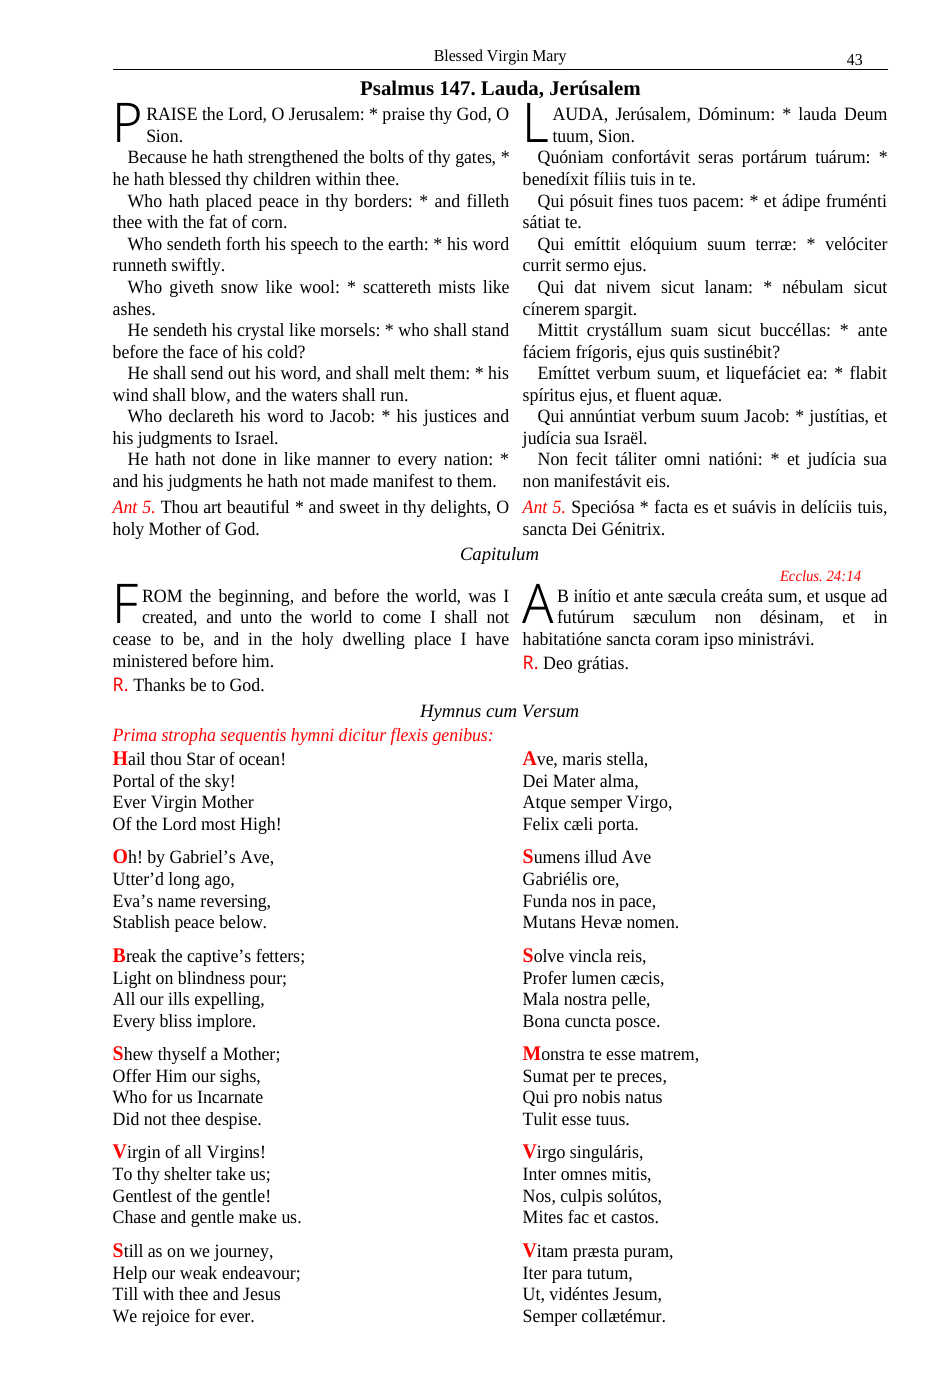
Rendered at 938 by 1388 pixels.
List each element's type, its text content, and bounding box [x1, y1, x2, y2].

table_cell [113, 1130, 516, 1139]
table_header PRAISE the Lord, O Jerusalem: * praise thy God, O Sion. [113, 103, 516, 146]
table_cell [516, 1228, 888, 1237]
text Capitulum [112, 542, 888, 564]
table_cell Break the captive’s fetters; Light on blindness pour; All our ills expelling, Every bliss implore. [113, 943, 516, 1031]
table_header LAUDA, Jerúsalem, Dóminum: * lauda Deum tuum, Sion. [516, 103, 888, 146]
table_cell Virgo singuláris, Inter omnes mitis, Nos, culpis solútos, Mites fac et castos. [516, 1139, 888, 1228]
table_cell [516, 933, 888, 942]
text Prima stropha sequentis hymni dicitur flexis genibus: [112, 724, 888, 746]
table_cell Because he hath strengthened the bolts of thy gates, * he hath blessed thy children within thee. [113, 146, 516, 189]
table_cell Oh! by Gabriel’s Ave, Utter’d long ago, Eva’s name reversing, Stablish peace below. [113, 844, 516, 933]
table_cell Mittit crystállum suam sicut buccéllas: * ante fáciem frígoris, ejus quis sustinébit? [516, 319, 888, 362]
table_cell He shall send out his word, and shall melt them: * his wind shall blow, and the waters shall run. [113, 362, 516, 405]
table_cell Quóniam confortávit seras portárum tuárum: * benedíxit fíliis tuis in te. [516, 146, 888, 189]
table_cell Non fecit táliter omni natióni: * et judícia sua non manifestávit eis. [516, 448, 888, 491]
table_cell [113, 1031, 516, 1041]
table_cell [113, 1228, 516, 1237]
table_header Hail thou Star of ocean! Portal of the sky! Ever Virgin Mother Of the Lord most High! [113, 746, 516, 834]
table_cell [516, 1130, 888, 1139]
table_cell [113, 835, 516, 844]
table_cell Who declareth his word to Jacob: * his justices and his judgments to Israel. [113, 405, 516, 448]
table_cell [516, 835, 888, 844]
table_cell Sumens illud Ave Gabriélis ore, Funda nos in pace, Mutans Hevæ nomen. [516, 844, 888, 933]
text Psalmus 147. Lauda, Jerúsalem [112, 76, 888, 100]
table_cell Solve vincla reis, Profer lumen cæcis, Mala nostra pelle, Bona cuncta posce. [516, 943, 888, 1031]
table_cell Virgin of all Virgins! To thy shelter take us; Gentlest of the gentle! Chase and gentle make us. [113, 1139, 516, 1228]
table_cell [113, 933, 516, 942]
text Hymnus cum Versum [112, 700, 888, 721]
table_cell He hath not done in like manner to every nation: * and his judgments he hath not made manifest to them. [113, 448, 516, 491]
table_cell Qui annúntiat verbum suum Jacob: * justítias, et judícia sua Israël. [516, 405, 888, 448]
table_header FROM the beginning, and before the world, was I created, and unto the world to come I shall not cease to be, and in the holy dwelling place I have ministered before him. R. Thanks be to God. [113, 585, 516, 697]
text Ecclus. 24:14 [112, 567, 888, 585]
table_header Ave, maris stella, Dei Mater alma, Atque semper Virgo, Felix cæli porta. [516, 746, 888, 834]
table_cell Vitam præsta puram, Iter para tutum, Ut, vidéntes Jesum, Semper collætémur. [516, 1238, 888, 1326]
table_cell Still as on we journey, Help our weak endeavour; Till with thee and Jesus We rejoice for ever. [113, 1238, 516, 1326]
table_cell Shew thyself a Mother; Offer Him our sighs, Who for us Incarnate Did not thee despise. [113, 1041, 516, 1129]
table_header Ant 5. Speciósa * facta es et suávis in delíciis tuis, sancta Dei Génitrix. [516, 496, 888, 539]
table_cell Qui dat nivem sicut lanam: * nébulam sicut cínerem spargit. [516, 276, 888, 319]
table_cell Who hath placed peace in thy borders: * and filleth thee with the fat of corn. [113, 190, 516, 233]
table_cell Monstra te esse matrem, Sumat per te preces, Qui pro nobis natus Tulit esse tuus. [516, 1041, 888, 1129]
table_cell He sendeth his crystal like morsels: * who shall stand before the face of his cold? [113, 319, 516, 362]
table_cell Qui emíttit elóquium suum terræ: * velóciter currit sermo ejus. [516, 233, 888, 276]
table_cell Emíttet verbum suum, et liquefáciet ea: * flabit spíritus ejus, et fluent aquæ. [516, 362, 888, 405]
table_header Ant 5. Thou art beautiful * and sweet in thy delights, O holy Mother of God. [113, 496, 516, 539]
table_cell [516, 1031, 888, 1041]
table_header AB inítio et ante sæcula creáta sum, et usque ad futúrum sæculum non désinam, et in habitatióne sancta coram ipso ministrávi. R. Deo grátias. [516, 585, 888, 697]
table_cell Qui pósuit fines tuos pacem: * et ádipe fruménti sátiat te. [516, 190, 888, 233]
table_cell Who giveth snow like wool: * scattereth mists like ashes. [113, 276, 516, 319]
table_cell Who sendeth forth his speech to the earth: * his word runneth swiftly. [113, 233, 516, 276]
